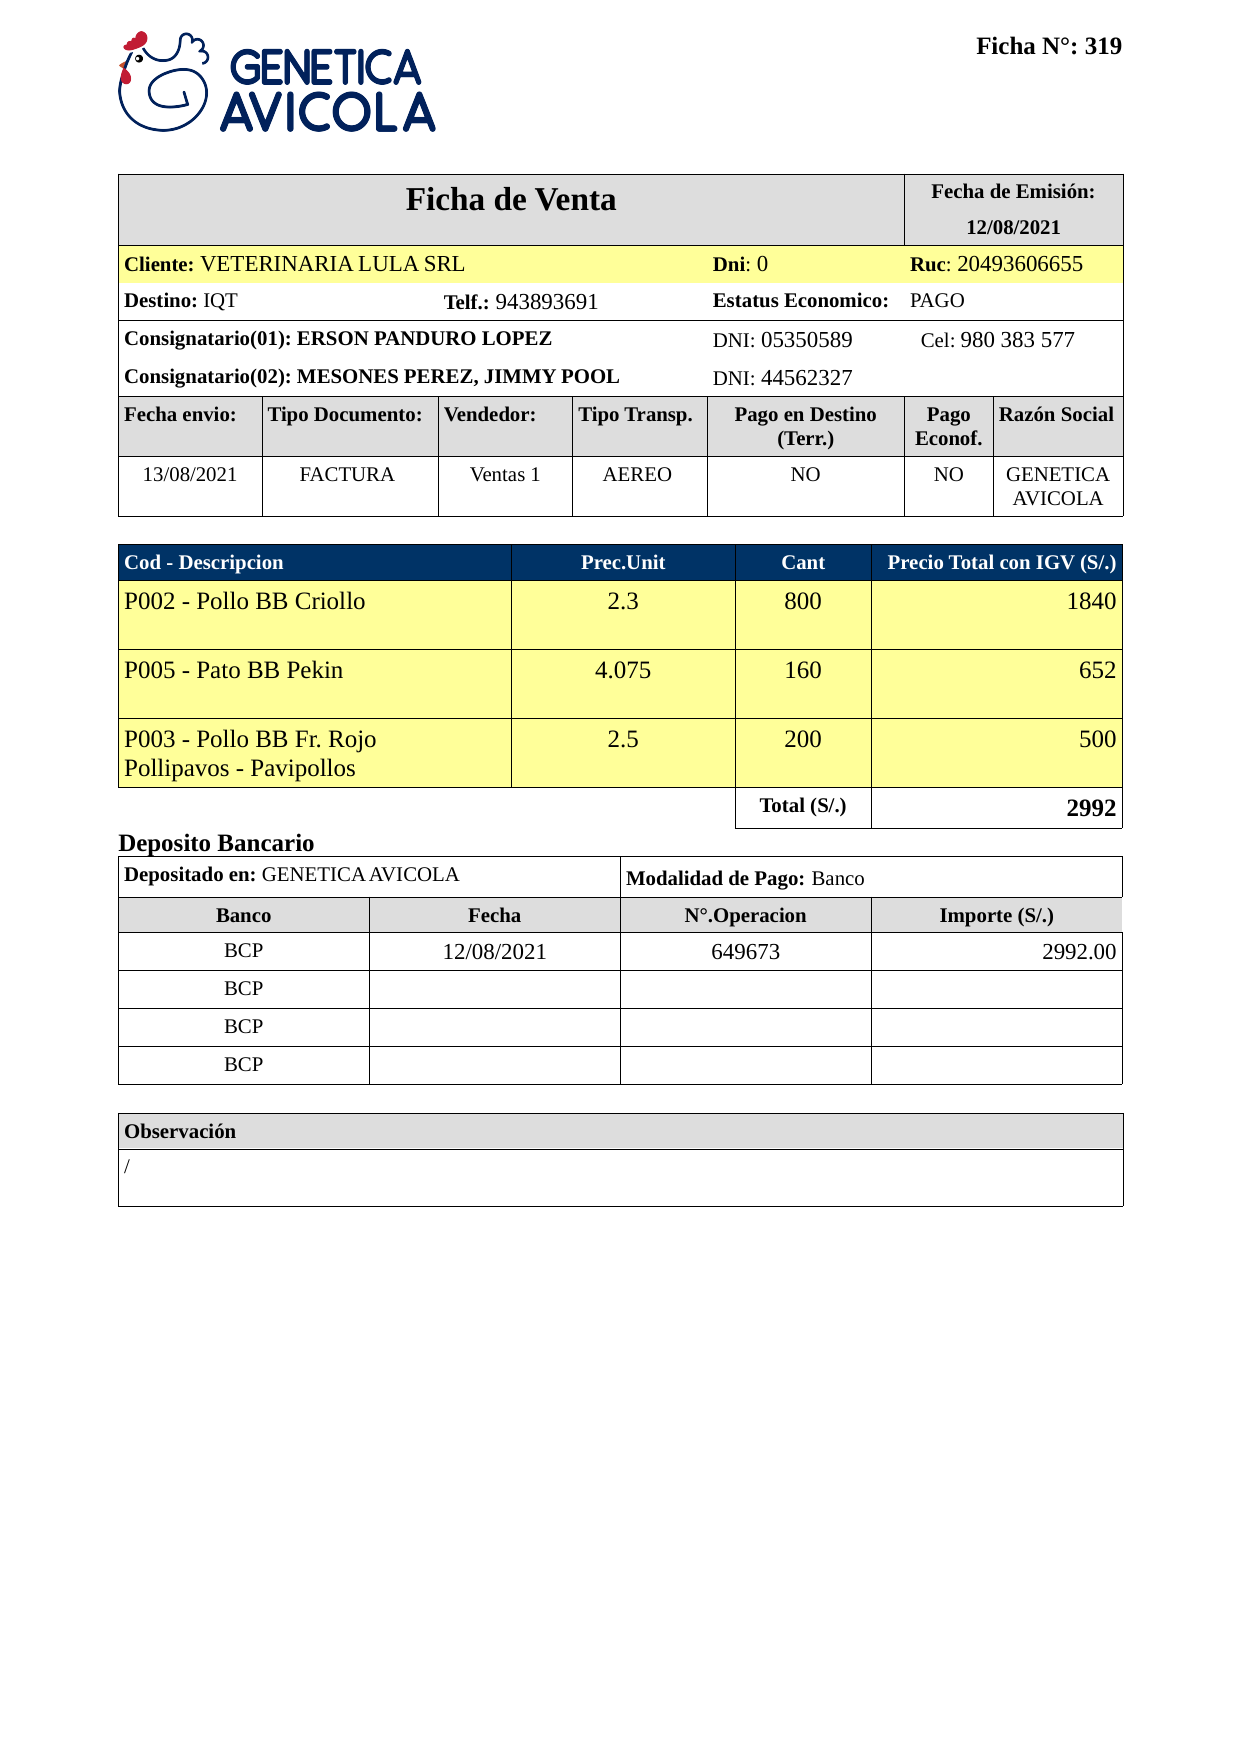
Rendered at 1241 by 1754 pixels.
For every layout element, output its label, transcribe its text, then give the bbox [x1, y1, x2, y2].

table_cell 13/08/2021 [119, 457, 262, 516]
table_cell [370, 1047, 620, 1084]
table_cell 200 [736, 719, 871, 787]
table_header Observación [119, 1114, 1123, 1148]
table_header Ficha de Venta [119, 175, 904, 245]
table_cell BCP [119, 1047, 369, 1084]
table_header Cod - Descripcion [119, 545, 511, 580]
table_cell Tipo Documento: [263, 397, 438, 456]
table_cell [621, 1009, 871, 1046]
table_cell DNI: 44562327 [707, 358, 1123, 396]
table_cell Pago en Destino (Terr.) [708, 397, 904, 456]
table_cell P002 - Pollo BB Criollo [119, 581, 511, 649]
table_cell AEREO [573, 457, 707, 516]
table_cell Razón Social [994, 397, 1123, 456]
table_cell Tipo Transp. [573, 397, 707, 456]
table_cell [872, 971, 1122, 1008]
table_cell 4.075 [512, 650, 735, 718]
table_cell 12/08/2021 [905, 209, 1123, 245]
table_cell 2992.00 [872, 933, 1122, 970]
table_cell 2992 [872, 788, 1122, 827]
table_cell NO [905, 457, 993, 516]
table_cell BCP [119, 1009, 369, 1046]
table_header Fecha de Emisión: [905, 175, 1123, 209]
table_cell [872, 1047, 1122, 1084]
table_cell 2.3 [512, 581, 735, 649]
table_cell PAGO [904, 283, 1123, 320]
table_cell Banco [119, 898, 369, 932]
table_cell [511, 788, 735, 827]
table_cell Cliente: VETERINARIA LULA SRL [119, 246, 707, 283]
table_header Cant [736, 545, 871, 580]
table_cell Pago Econof. [905, 397, 993, 456]
table_cell Telf.: 943893691 [438, 283, 707, 320]
table_cell FACTURA [263, 457, 438, 516]
table_cell 649673 [621, 933, 871, 970]
table_cell / [119, 1150, 1123, 1206]
table_cell [370, 971, 620, 1008]
table_cell [872, 1009, 1122, 1046]
table_cell Fecha envio: [119, 397, 262, 456]
table_cell GENETICA AVICOLA [994, 457, 1123, 516]
table_cell BCP [119, 971, 369, 1008]
table_cell Consignatario(01): ERSON PANDURO LOPEZ [119, 321, 707, 358]
table_cell 2.5 [512, 719, 735, 787]
text Deposito Bancario [118, 828, 1122, 856]
table_cell Vendedor: [439, 397, 572, 456]
table_cell [621, 971, 871, 1008]
table_cell NO [708, 457, 904, 516]
table_header Precio Total con IGV (S/.) [872, 545, 1122, 580]
table_header Modalidad de Pago: Banco [621, 857, 1122, 897]
table_cell Cel: 980 383 577 [915, 321, 1123, 358]
table_cell [118, 788, 511, 827]
table_cell Consignatario(02): MESONES PEREZ, JIMMY POOL [119, 358, 707, 396]
table_cell N°.Operacion [621, 898, 871, 932]
picture [118, 31, 436, 132]
table_cell 12/08/2021 [370, 933, 620, 970]
table_cell Ruc: 20493606655 [904, 246, 1123, 283]
table_cell BCP [119, 933, 369, 970]
table_cell 500 [872, 719, 1122, 787]
table_header Depositado en: GENETICA AVICOLA [119, 857, 620, 897]
table_cell [621, 1047, 871, 1084]
table_cell Total (S/.) [736, 788, 871, 827]
table_cell P005 - Pato BB Pekin [119, 650, 511, 718]
table_cell 652 [872, 650, 1122, 718]
table_cell Estatus Economico: [707, 283, 904, 320]
table_header Prec.Unit [512, 545, 735, 580]
table_cell Ventas 1 [439, 457, 572, 516]
table_cell Dni: 0 [707, 246, 904, 283]
table_cell Destino: IQT [119, 283, 438, 320]
table_cell DNI: 05350589 [707, 321, 915, 358]
table_cell 160 [736, 650, 871, 718]
table_cell 800 [736, 581, 871, 649]
table_cell P003 - Pollo BB Fr. Rojo Pollipavos - Pavipollos [119, 719, 511, 787]
table_cell Importe (S/.) [872, 898, 1122, 932]
table_cell [370, 1009, 620, 1046]
table_cell 1840 [872, 581, 1122, 649]
table_cell Fecha [370, 898, 620, 932]
